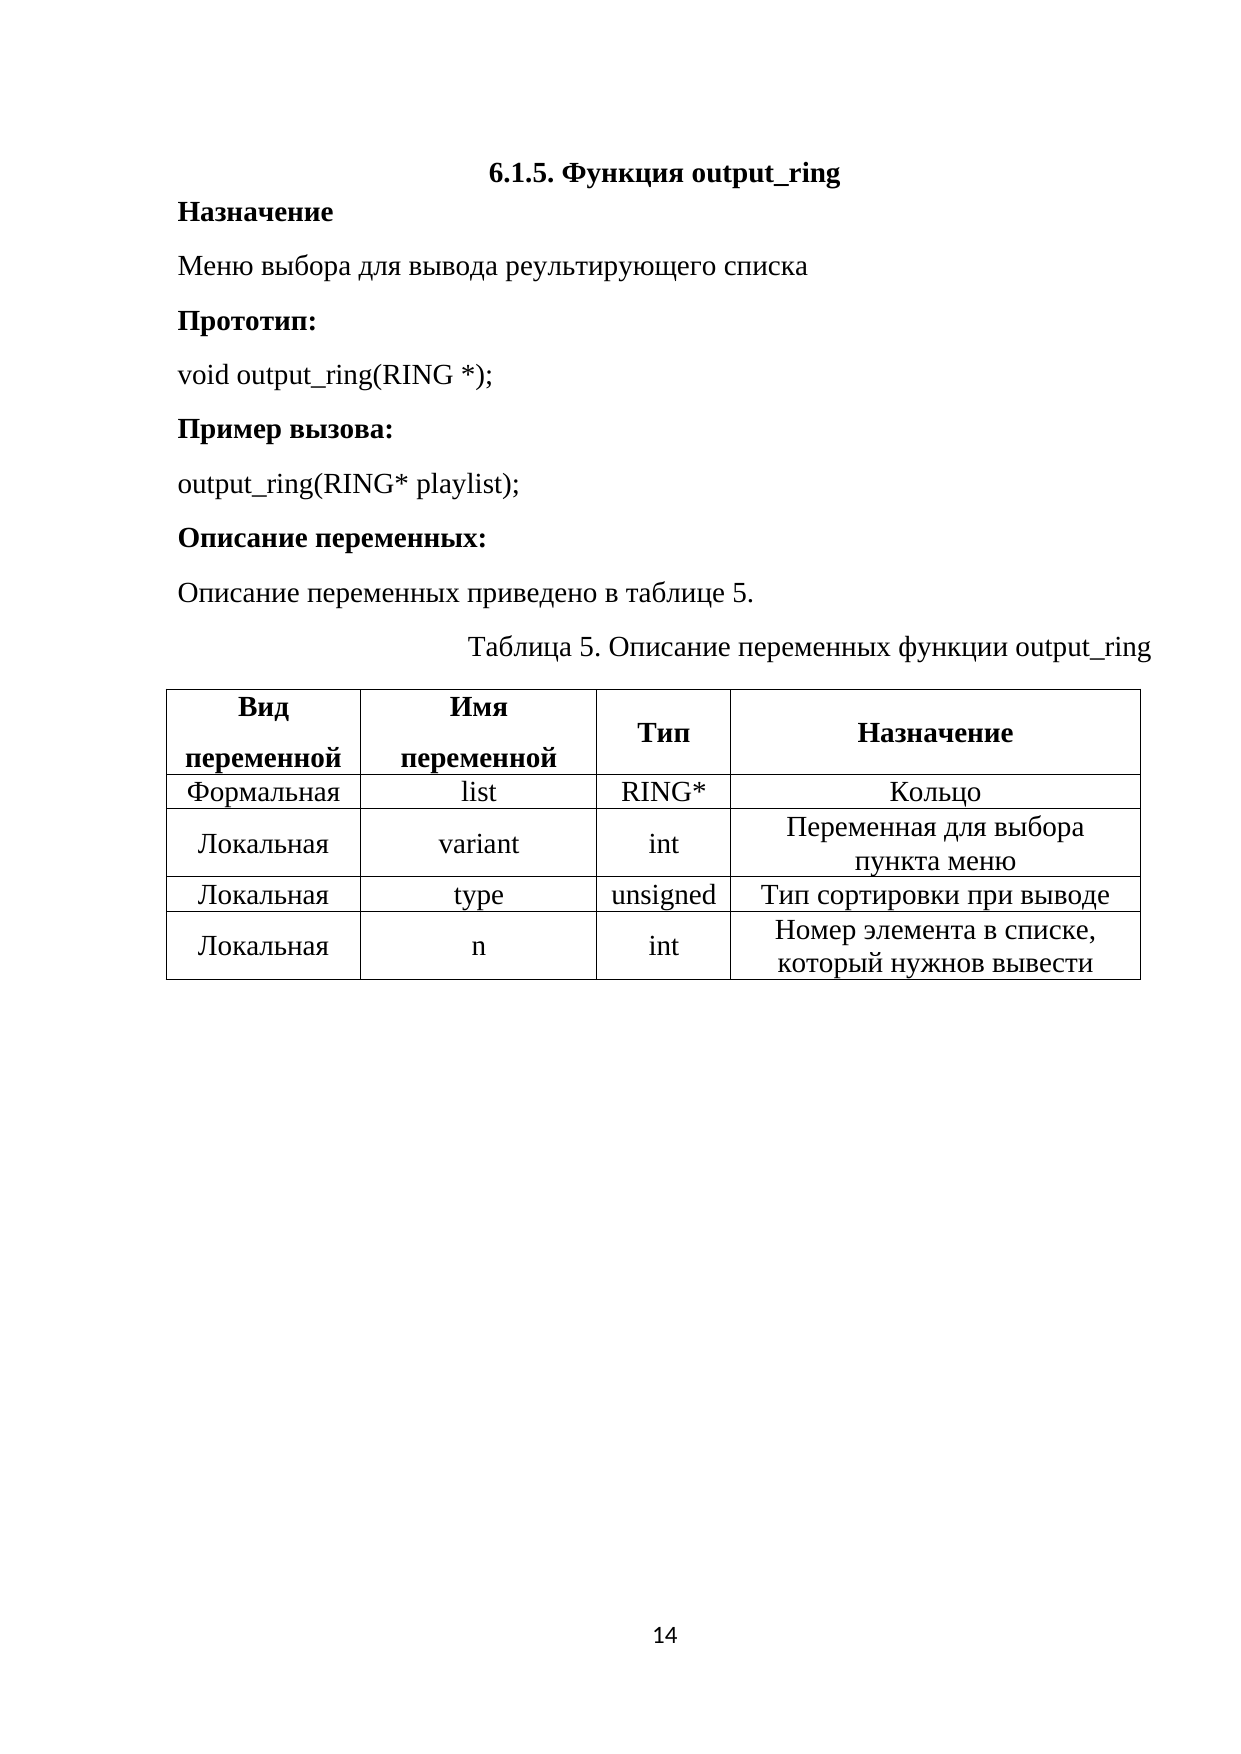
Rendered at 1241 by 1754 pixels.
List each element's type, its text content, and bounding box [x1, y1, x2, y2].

list output_ring(RING* playlist); [177, 466, 1152, 499]
list Описание переменных: [177, 520, 1152, 554]
table_cell Кольцо [731, 775, 1140, 808]
table_header Вид переменной [167, 690, 360, 773]
list Пример вызова: [177, 412, 1152, 445]
table_cell n [361, 912, 596, 979]
table_header Назначение [731, 690, 1140, 773]
table_cell Локальная [167, 877, 360, 911]
table_cell Формальная [167, 775, 360, 808]
table_cell int [597, 809, 730, 876]
list Описание переменных приведено в таблице 5. [177, 575, 1152, 608]
list Назначение [177, 194, 1152, 228]
table_cell int [597, 912, 730, 979]
table_cell Номер элемента в списке, который нужнов вывести [731, 912, 1140, 979]
table_cell unsigned [597, 877, 730, 911]
list void output_ring(RING *); [177, 357, 1152, 391]
table_cell RING* [597, 775, 730, 808]
table_cell Локальная [167, 912, 360, 979]
table_cell type [361, 877, 596, 911]
list Таблица 5. Описание переменных функции output_ring [177, 629, 1152, 663]
table_header Имя переменной [361, 690, 596, 773]
list Прототип: [177, 303, 1152, 336]
subtitle 6.1.5. Функция output_ring [177, 156, 1152, 189]
table_cell list [361, 775, 596, 808]
table_cell Тип сортировки при выводе [731, 877, 1140, 911]
table_cell Переменная для выбора пункта меню [731, 809, 1140, 876]
table_header Тип [597, 690, 730, 773]
table_cell variant [361, 809, 596, 876]
list Меню выбора для вывода реультирующего списка [177, 248, 1152, 282]
table_cell Локальная [167, 809, 360, 876]
